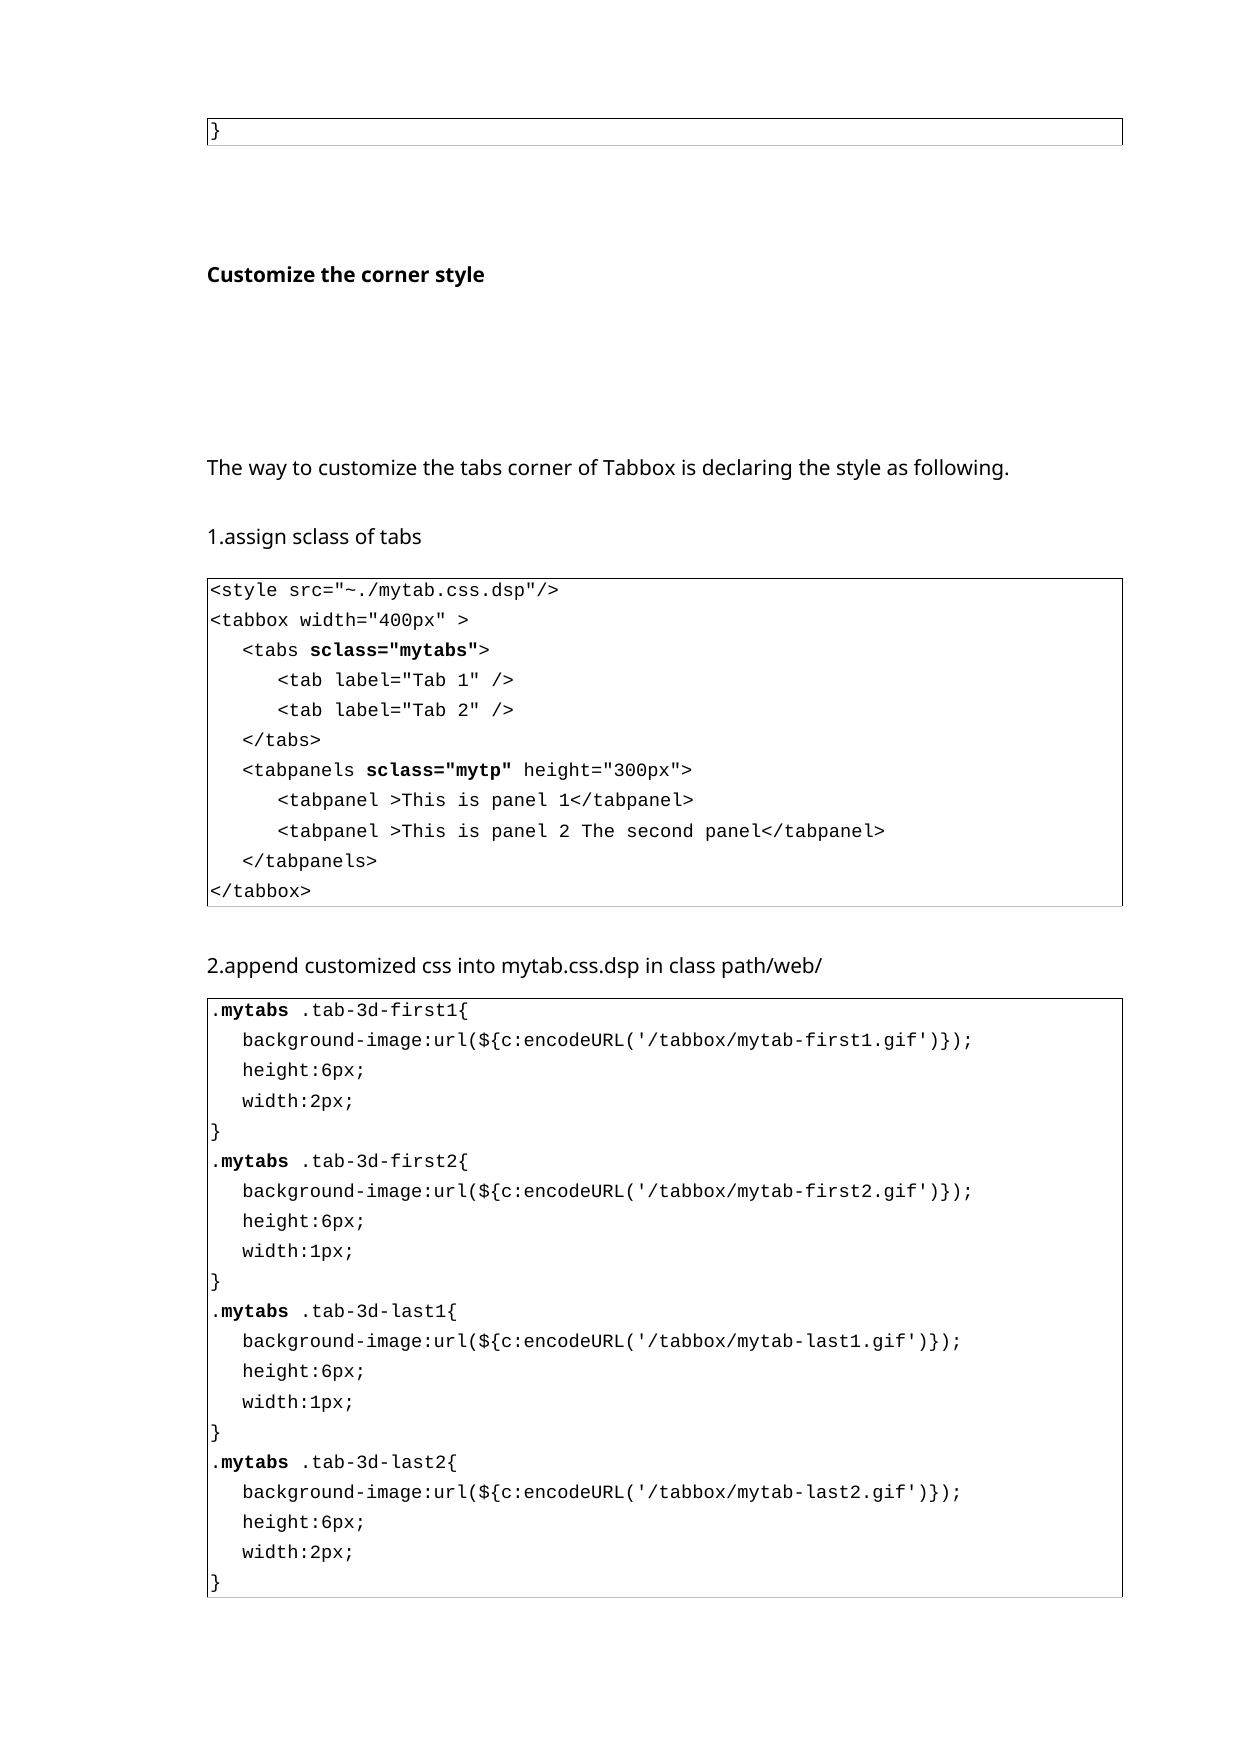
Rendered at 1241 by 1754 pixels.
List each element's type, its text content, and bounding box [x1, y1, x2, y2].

text } [208, 119, 1122, 145]
subtitle 2.append customized css into mytab.css.dsp in class path/web/ [207, 951, 1122, 980]
text width:2px; [208, 1540, 1122, 1564]
text <tabpanel >This is panel 1</tabpanel> [208, 788, 1122, 812]
text background-image:url(${c:encodeURL('/tabbox/mytab-last2.gif')}); [208, 1480, 1122, 1504]
text } [208, 1118, 1122, 1143]
text <style src="~./mytab.css.dsp"/> [208, 579, 1122, 602]
text </tabpanels> [208, 848, 1122, 873]
text </tabbox> [208, 878, 1122, 906]
text .mytabs .tab-3d-last2{ [208, 1449, 1122, 1474]
text <tabs sclass="mytabs"> [208, 638, 1122, 662]
text <tab label="Tab 2" /> [208, 698, 1122, 722]
text The way to customize the tabs corner of Tabbox is declaring the style as following. [207, 322, 1122, 481]
text .mytabs .tab-3d-first2{ [208, 1148, 1122, 1173]
text height:6px; [208, 1209, 1122, 1233]
text <tabpanels sclass="mytp" height="300px"> [208, 758, 1122, 782]
text } [208, 1570, 1122, 1597]
text <tabpanel >This is panel 2 The second panel</tabpanel> [208, 818, 1122, 843]
text height:6px; [208, 1359, 1122, 1383]
text width:2px; [208, 1088, 1122, 1113]
text } [208, 1419, 1122, 1444]
text height:6px; [208, 1058, 1122, 1082]
text .mytabs .tab-3d-last1{ [208, 1299, 1122, 1323]
subtitle Customize the corner style [207, 261, 1122, 289]
text <tabbox width="400px" > [208, 608, 1122, 632]
text .mytabs .tab-3d-first1{ [208, 999, 1122, 1022]
text background-image:url(${c:encodeURL('/tabbox/mytab-first1.gif')}); [208, 1028, 1122, 1052]
text width:1px; [208, 1239, 1122, 1263]
text background-image:url(${c:encodeURL('/tabbox/mytab-first2.gif')}); [208, 1179, 1122, 1203]
text } [208, 1269, 1122, 1293]
text width:1px; [208, 1389, 1122, 1414]
text background-image:url(${c:encodeURL('/tabbox/mytab-last1.gif')}); [208, 1329, 1122, 1353]
text 1.assign sclass of tabs [207, 522, 1122, 551]
text <tab label="Tab 1" /> [208, 668, 1122, 692]
text </tabs> [208, 728, 1122, 752]
text height:6px; [208, 1510, 1122, 1534]
